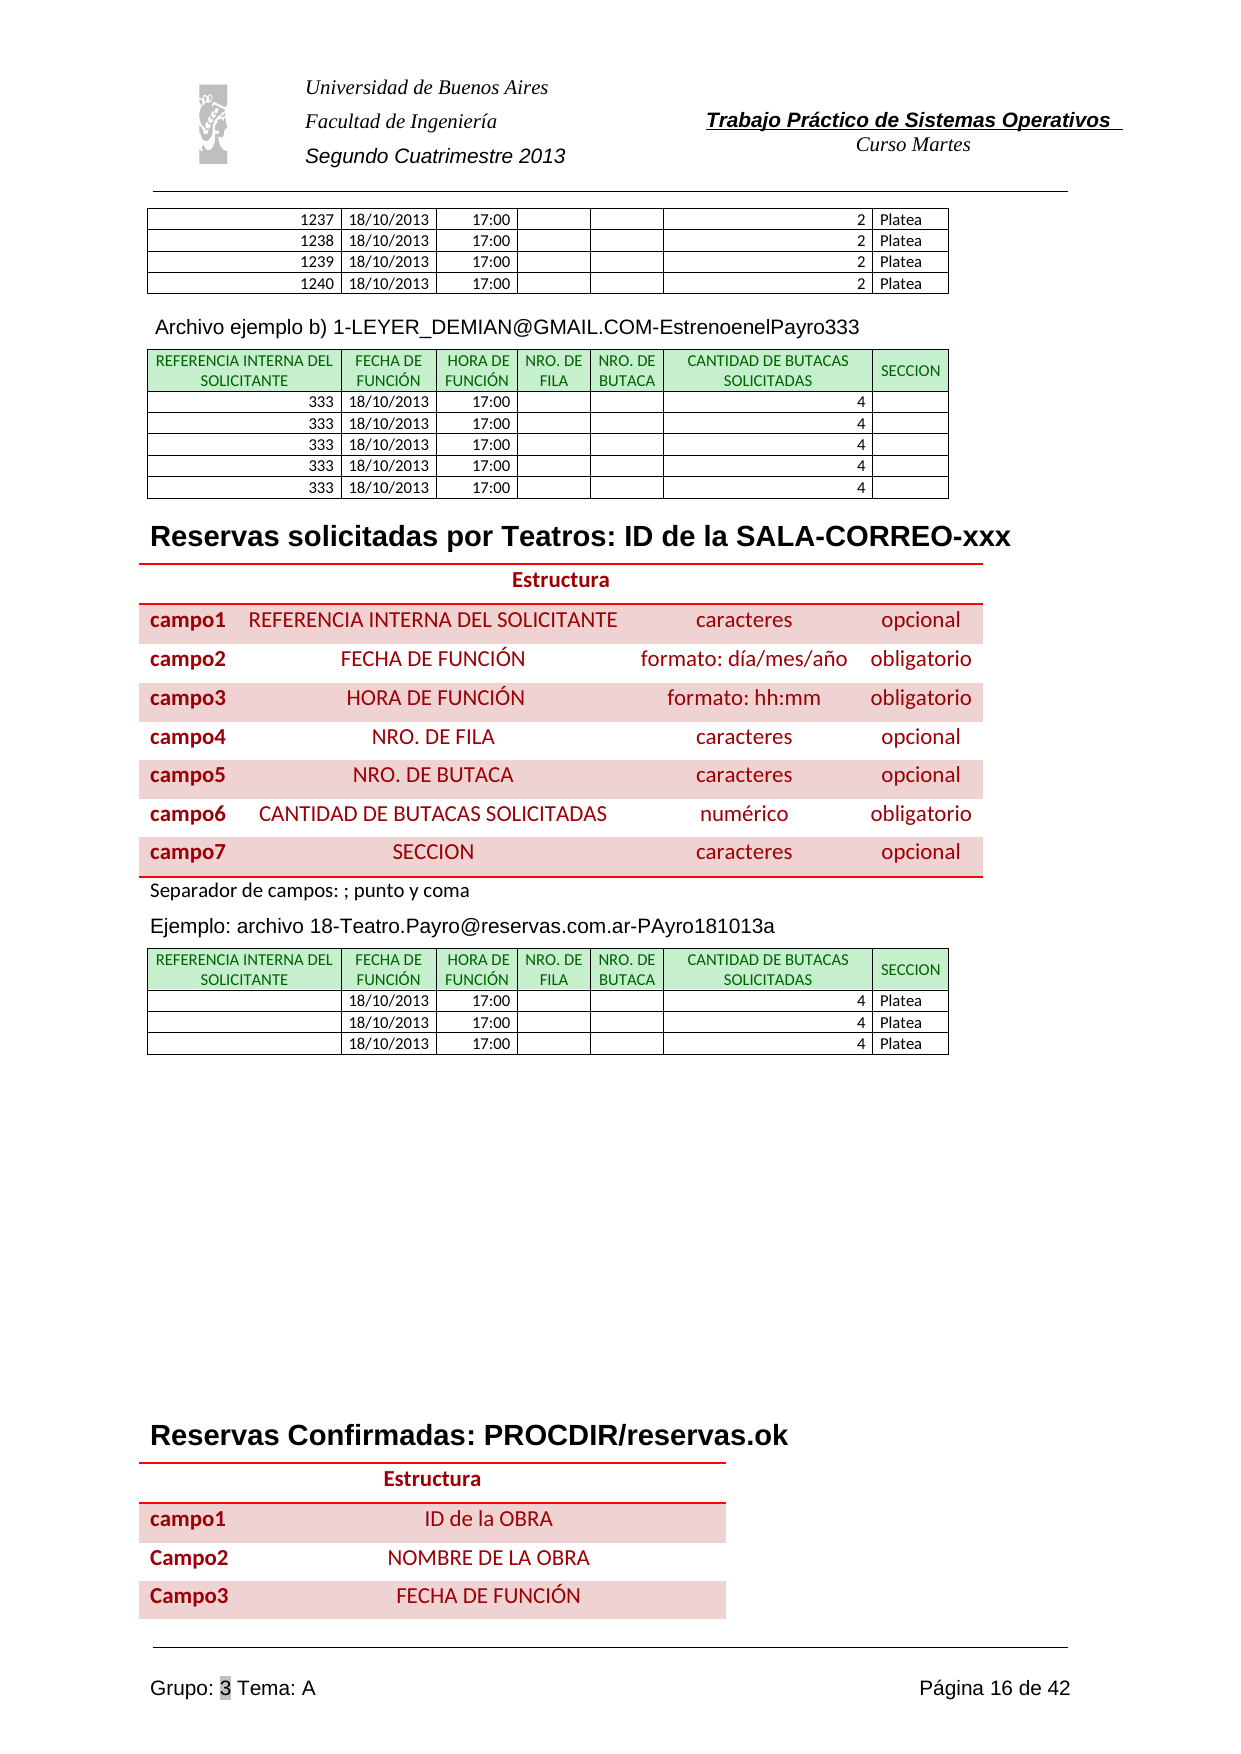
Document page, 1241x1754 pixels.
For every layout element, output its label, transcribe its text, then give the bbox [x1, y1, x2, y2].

table_cell [873, 434, 948, 455]
table_cell [518, 252, 590, 272]
table_cell 17:00 [437, 1012, 517, 1032]
table_cell opcional [859, 722, 983, 760]
table_cell [148, 1033, 341, 1053]
table_cell [518, 434, 590, 455]
table_header Estructura [139, 565, 983, 603]
table_cell 17:00 [437, 392, 517, 412]
table_cell [591, 230, 663, 251]
table_cell campo4 [139, 722, 237, 760]
table_cell CANTIDAD DE BUTACAS SOLICITADAS [237, 799, 629, 837]
table_cell campo6 [139, 799, 237, 837]
table_cell campo3 [139, 683, 237, 722]
table_cell opcional [859, 760, 983, 799]
table_cell 1237 [148, 209, 341, 229]
table_cell 17:00 [437, 413, 517, 433]
table_header NRO. DE FILA [518, 949, 590, 989]
table_cell 333 [148, 392, 341, 412]
table_cell 333 [148, 456, 341, 476]
table_cell opcional [859, 837, 983, 876]
table_cell numérico [629, 799, 859, 837]
table_header FECHA DE FUNCIÓN [342, 949, 436, 989]
table_cell HORA DE FUNCIÓN [237, 683, 629, 722]
table_cell formato: hh:mm [629, 683, 859, 722]
table_header CANTIDAD DE BUTACAS SOLICITADAS [664, 949, 872, 989]
table_cell [591, 434, 663, 455]
table_cell 18/10/2013 [342, 1012, 436, 1032]
table_cell 2 [664, 209, 872, 229]
table_cell 17:00 [437, 273, 517, 293]
table_cell 18/10/2013 [342, 209, 436, 229]
table_cell 1238 [148, 230, 341, 251]
table_header HORA DE FUNCIÓN [437, 949, 517, 989]
table_cell 4 [664, 1012, 872, 1032]
table_cell campo1 [139, 605, 237, 644]
table_cell NRO. DE BUTACA [591, 350, 663, 391]
table_cell [591, 477, 663, 497]
table_cell 1239 [148, 252, 341, 272]
table_cell ID de la OBRA [251, 1504, 726, 1543]
table_cell 17:00 [437, 434, 517, 455]
table_header Estructura [139, 1464, 726, 1502]
table_cell SECCION [873, 350, 948, 391]
table_cell [148, 499, 949, 519]
table_cell CANTIDAD DE BUTACAS SOLICITADAS [664, 350, 872, 391]
table_cell FECHA DE FUNCIÓN [251, 1581, 726, 1619]
table_cell Platea [873, 230, 948, 251]
table_cell campo1 [139, 1504, 251, 1543]
text Separador de campos: ; punto y coma [150, 878, 1090, 903]
table_cell 17:00 [437, 456, 517, 476]
table_cell opcional [859, 605, 983, 644]
table_header SECCION [873, 949, 948, 989]
table_cell [873, 456, 948, 476]
table_cell HORA DE FUNCIÓN [437, 350, 517, 391]
table_cell FECHA DE FUNCIÓN [342, 350, 436, 391]
table_cell campo5 [139, 760, 237, 799]
table_cell [518, 413, 590, 433]
table_cell 18/10/2013 [342, 392, 436, 412]
table_cell NRO. DE BUTACA [237, 760, 629, 799]
table_cell Archivo ejemplo b) 1-LEYER_DEMIAN@GMAIL.COM-EstrenoenelPayro333 [148, 315, 949, 349]
table_header NRO. DE BUTACA [591, 949, 663, 989]
table_cell [148, 294, 949, 314]
table_cell [591, 392, 663, 412]
table_cell [591, 991, 663, 1011]
table_cell [591, 1033, 663, 1053]
table_cell caracteres [629, 605, 859, 644]
table_cell 1240 [148, 273, 341, 293]
table_cell 17:00 [437, 252, 517, 272]
table_cell 2 [664, 252, 872, 272]
table_cell 17:00 [437, 991, 517, 1011]
table_cell REFERENCIA INTERNA DEL SOLICITANTE [237, 605, 629, 644]
table_cell [873, 477, 948, 497]
text Reservas Confirmadas: PROCDIR/reservas.ok [150, 1418, 1090, 1451]
table_cell 4 [664, 413, 872, 433]
table_header REFERENCIA INTERNA DEL SOLICITANTE [148, 949, 341, 989]
table_cell 333 [148, 477, 341, 497]
table_cell 17:00 [437, 477, 517, 497]
table_cell formato: día/mes/año [629, 644, 859, 683]
table_cell [591, 273, 663, 293]
table_cell 18/10/2013 [342, 230, 436, 251]
table_cell Platea [873, 1033, 948, 1053]
table_cell 18/10/2013 [342, 413, 436, 433]
table_cell 17:00 [437, 230, 517, 251]
table_cell 333 [148, 413, 341, 433]
table_cell 18/10/2013 [342, 991, 436, 1011]
table_cell 2 [664, 230, 872, 251]
table_cell 17:00 [437, 209, 517, 229]
table_cell 17:00 [437, 1033, 517, 1053]
table_cell 4 [664, 991, 872, 1011]
table_cell [591, 413, 663, 433]
text Ejemplo: archivo 18-Teatro.Payro@reservas.com.ar-PAyro181013a [150, 913, 1090, 937]
table_cell [518, 456, 590, 476]
table_cell 333 [148, 434, 341, 455]
table_cell [873, 413, 948, 433]
table_cell 18/10/2013 [342, 273, 436, 293]
table_cell 2 [664, 273, 872, 293]
table_cell Platea [873, 991, 948, 1011]
table_cell [518, 1012, 590, 1032]
table_cell [518, 230, 590, 251]
table_cell 18/10/2013 [342, 434, 436, 455]
table_cell [518, 209, 590, 229]
table_cell [518, 1033, 590, 1053]
table_cell Platea [873, 209, 948, 229]
table_cell caracteres [629, 760, 859, 799]
table_cell FECHA DE FUNCIÓN [237, 644, 629, 683]
text Reservas solicitadas por Teatros: ID de la SALA-CORREO-xxx [150, 519, 1090, 552]
table_cell campo2 [139, 644, 237, 683]
table_cell Platea [873, 1012, 948, 1032]
table_cell [591, 456, 663, 476]
table_cell [518, 273, 590, 293]
table_cell campo7 [139, 837, 237, 876]
table_cell NRO. DE FILA [237, 722, 629, 760]
table_cell Campo3 [139, 1581, 251, 1619]
table_cell 18/10/2013 [342, 456, 436, 476]
table_cell [591, 1012, 663, 1032]
table_cell caracteres [629, 722, 859, 760]
table_cell [518, 991, 590, 1011]
table_cell [591, 209, 663, 229]
table_cell obligatorio [859, 644, 983, 683]
table_cell [518, 477, 590, 497]
table_cell Platea [873, 273, 948, 293]
table_cell obligatorio [859, 799, 983, 837]
table_cell [148, 991, 341, 1011]
table_cell [148, 1012, 341, 1032]
table_cell caracteres [629, 837, 859, 876]
table_cell 18/10/2013 [342, 477, 436, 497]
table_cell 18/10/2013 [342, 1033, 436, 1053]
table_cell NOMBRE DE LA OBRA [251, 1543, 726, 1581]
table_cell [591, 252, 663, 272]
table_cell obligatorio [859, 683, 983, 722]
table_cell REFERENCIA INTERNA DEL SOLICITANTE [148, 350, 341, 391]
table_cell 4 [664, 392, 872, 412]
table_cell NRO. DE FILA [518, 350, 590, 391]
table_cell [518, 392, 590, 412]
table_cell 4 [664, 477, 872, 497]
table_cell 4 [664, 1033, 872, 1053]
table_cell [873, 392, 948, 412]
table_cell Campo2 [139, 1543, 251, 1581]
picture [198, 82, 231, 166]
table_cell 4 [664, 456, 872, 476]
table_cell 18/10/2013 [342, 252, 436, 272]
table_cell SECCION [237, 837, 629, 876]
table_cell 4 [664, 434, 872, 455]
table_cell Platea [873, 252, 948, 272]
